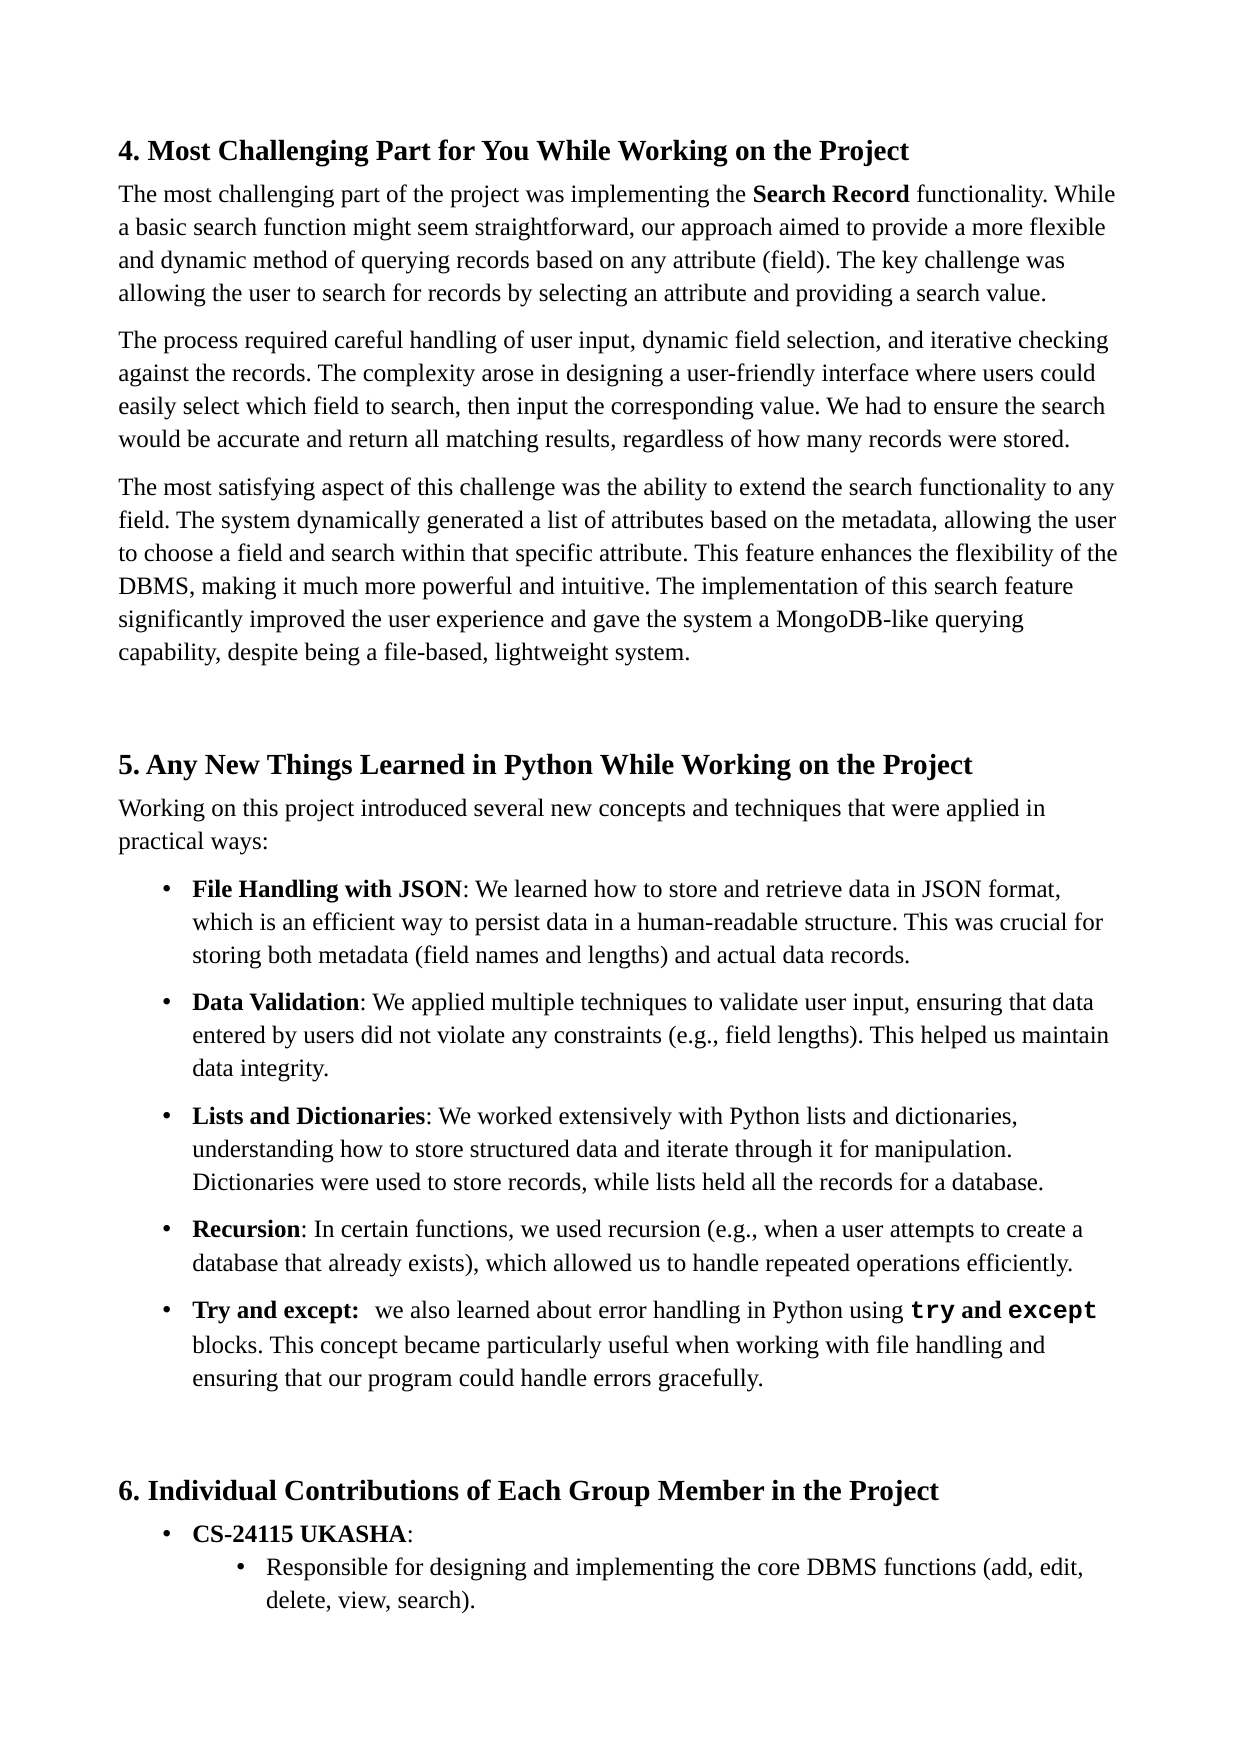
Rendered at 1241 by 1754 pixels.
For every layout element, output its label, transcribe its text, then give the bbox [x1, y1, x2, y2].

list Data Validation: We applied multiple techniques to validate user input, ensuring that data entered by users did not violate any constraints (e.g., field lengths). This helped us maintain data integrity. [162, 987, 1122, 1082]
subtitle 5. Any New Things Learned in Python While Working on the Project [118, 747, 1122, 781]
text The most satisfying aspect of this challenge was the ability to extend the search functionality to any field. The system dynamically generated a list of attributes based on the metadata, allowing the user to choose a field and search within that specific attribute. This feature enhances the flexibility of the DBMS, making it much more powerful and intuitive. The implementation of this search feature significantly improved the user experience and gave the system a MongoDB-like querying capability, despite being a file-based, lightweight system. [118, 472, 1122, 666]
list CS-24115 UKASHA: [162, 1519, 1122, 1548]
list File Handling with JSON: We learned how to store and retrieve data in JSON format, which is an efficient way to persist data in a human-readable structure. This was crucial for storing both metadata (field names and lengths) and actual data records. [162, 874, 1122, 968]
text The process required careful handling of user input, dynamic field selection, and iterative checking against the records. The complexity arose in designing a user-friendly interface where users could easily select which field to search, then input the corresponding value. We had to ensure the search would be accurate and return all matching results, regardless of how many records were stored. [118, 325, 1122, 453]
list Try and except: we also learned about error handling in Python using try and except blocks. This concept became particularly useful when working with file handling and ensuring that our program could handle errors gracefully. [162, 1295, 1122, 1392]
list Recursion: In certain functions, we used recursion (e.g., when a user attempts to create a database that already exists), which allowed us to handle repeated operations efficiently. [162, 1214, 1122, 1276]
subtitle 4. Most Challenging Part for You While Working on the Project [118, 133, 1122, 166]
list Lists and Dictionaries: We worked extensively with Python lists and dictionaries, understanding how to store structured data and iterate through it for manipulation. Dictionaries were used to store records, while lists held all the records for a database. [162, 1101, 1122, 1196]
text Working on this project introduced several new concepts and techniques that were applied in practical ways: [118, 793, 1122, 855]
text The most challenging part of the project was implementing the Search Record functionality. While a basic search function might seem straightforward, our approach aimed to provide a more flexible and dynamic method of querying records based on any attribute (field). The key challenge was allowing the user to search for records by selecting an attribute and providing a search value. [118, 179, 1122, 307]
subtitle 6. Individual Contributions of Each Group Member in the Project [118, 1473, 1122, 1507]
list Responsible for designing and implementing the core DBMS functions (add, edit, delete, view, search). [236, 1552, 1122, 1614]
